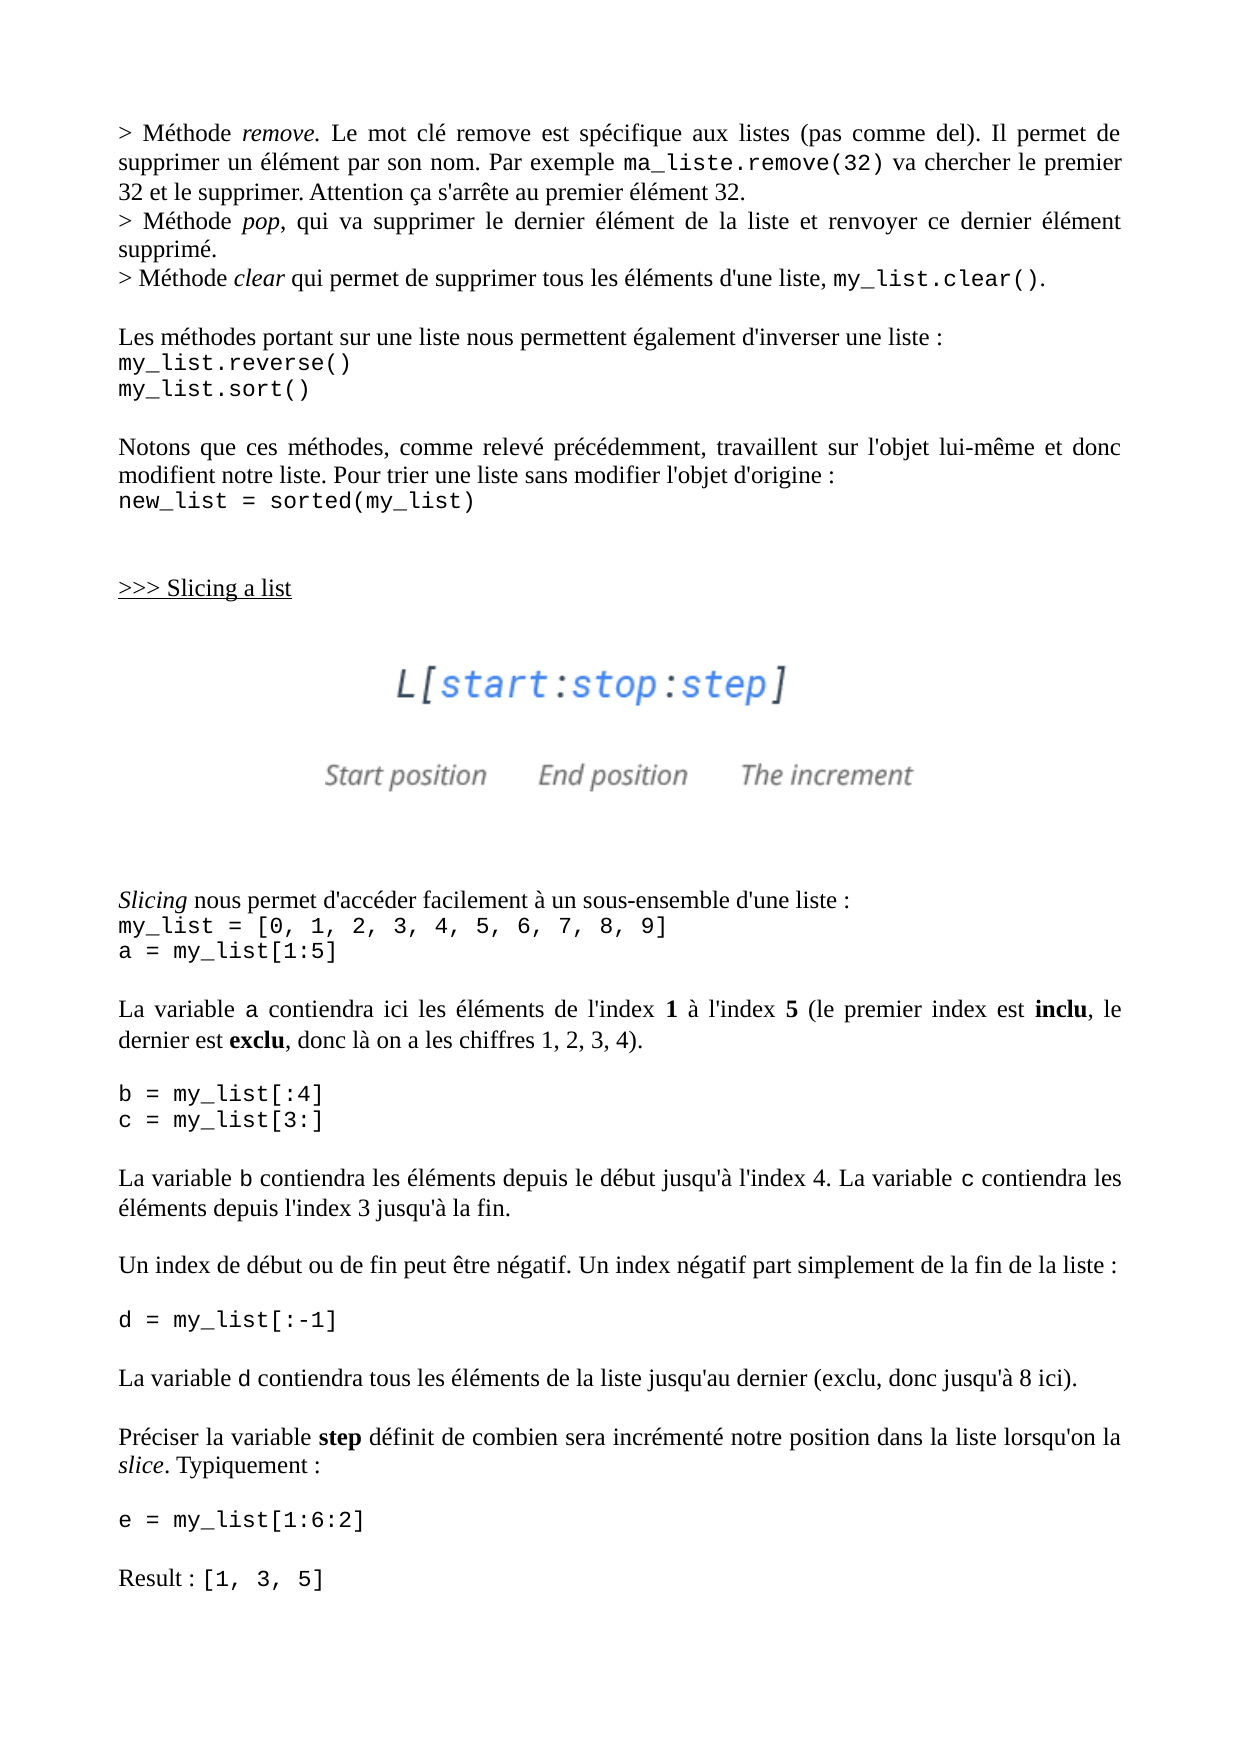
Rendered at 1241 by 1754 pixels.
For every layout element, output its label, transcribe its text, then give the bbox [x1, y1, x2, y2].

picture [325, 630, 915, 828]
text Result : [1, 3, 5] [118, 1563, 1122, 1593]
text Préciser la variable step définit de combien sera incrémenté notre position dans la liste lorsqu'on la slice. Typiquement : [118, 1422, 1122, 1479]
text Un index de début ou de fin peut être négatif. Un index négatif part simplement de la fin de la liste : [118, 1251, 1122, 1279]
text my_list.reverse() [118, 351, 1122, 377]
text La variable d contiendra tous les éléments de la liste jusqu'au dernier (exclu, donc jusqu'à 8 ici). [118, 1363, 1122, 1393]
text >>> Slicing a list [118, 573, 1122, 601]
text La variable b contiendra les éléments depuis le début jusqu'à l'index 4. La variable c contiendra les éléments depuis l'index 3 jusqu'à la fin. [118, 1163, 1122, 1222]
text d = my_list[:-1] [118, 1308, 1122, 1334]
text Slicing nous permet d'accéder facilement à un sous-ensemble d'une liste : [118, 885, 1122, 914]
text b = my_list[:4] [118, 1082, 1122, 1108]
text new_list = sorted(my_list) [118, 489, 1122, 515]
text > Méthode clear qui permet de supprimer tous les éléments d'une liste, my_list.clear(). [118, 263, 1122, 293]
text my_list = [0, 1, 2, 3, 4, 5, 6, 7, 8, 9] [118, 914, 1122, 940]
text a = my_list[1:5] [118, 940, 1122, 966]
text c = my_list[3:] [118, 1108, 1122, 1134]
text Les méthodes portant sur une liste nous permettent également d'inverser une liste : [118, 322, 1122, 351]
text Notons que ces méthodes, comme relevé précédemment, travaillent sur l'objet lui-même et donc modifient notre liste. Pour trier une liste sans modifier l'objet d'origine : [118, 432, 1122, 489]
text > Méthode remove. Le mot clé remove est spécifique aux listes (pas comme del). Il permet de supprimer un élément par son nom. Par exemple ma_liste.remove(32) va chercher le premier 32 et le supprimer. Attention ça s'arrête au premier élément 32. [118, 118, 1122, 206]
text e = my_list[1:6:2] [118, 1508, 1122, 1534]
text > Méthode pop, qui va supprimer le dernier élément de la liste et renvoyer ce dernier élément supprimé. [118, 206, 1122, 263]
text my_list.sort() [118, 377, 1122, 403]
text La variable a contiendra ici les éléments de l'index 1 à l'index 5 (le premier index est inclu, le dernier est exclu, donc là on a les chiffres 1, 2, 3, 4). [118, 994, 1122, 1053]
